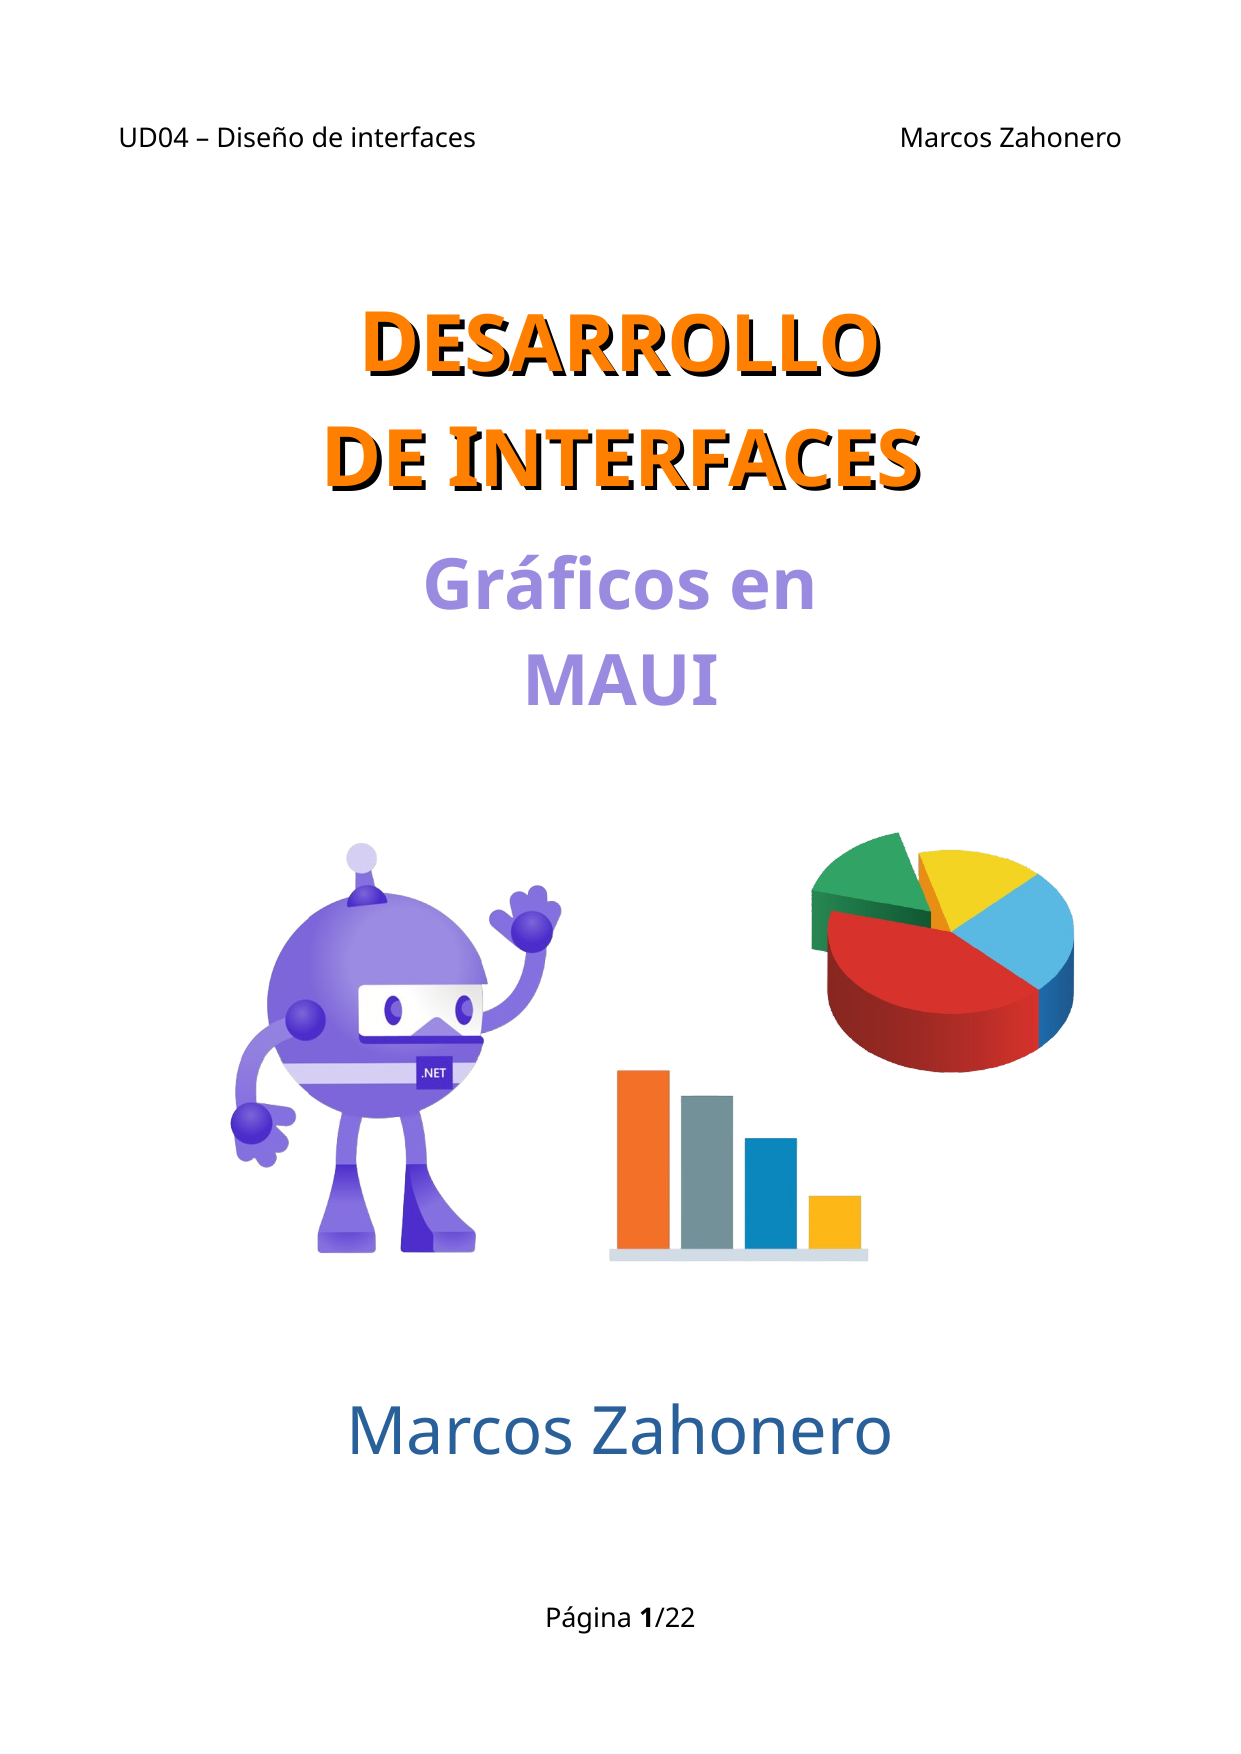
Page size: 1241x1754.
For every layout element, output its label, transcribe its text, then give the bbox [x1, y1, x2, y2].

picture [197, 799, 1117, 1373]
text Gráficos en [118, 534, 1122, 630]
text MAUI [118, 630, 1122, 727]
text DESARROLLO [118, 278, 1122, 397]
text Marcos Zahonero [118, 1383, 1122, 1474]
text DE INTERFACES [118, 397, 1122, 511]
